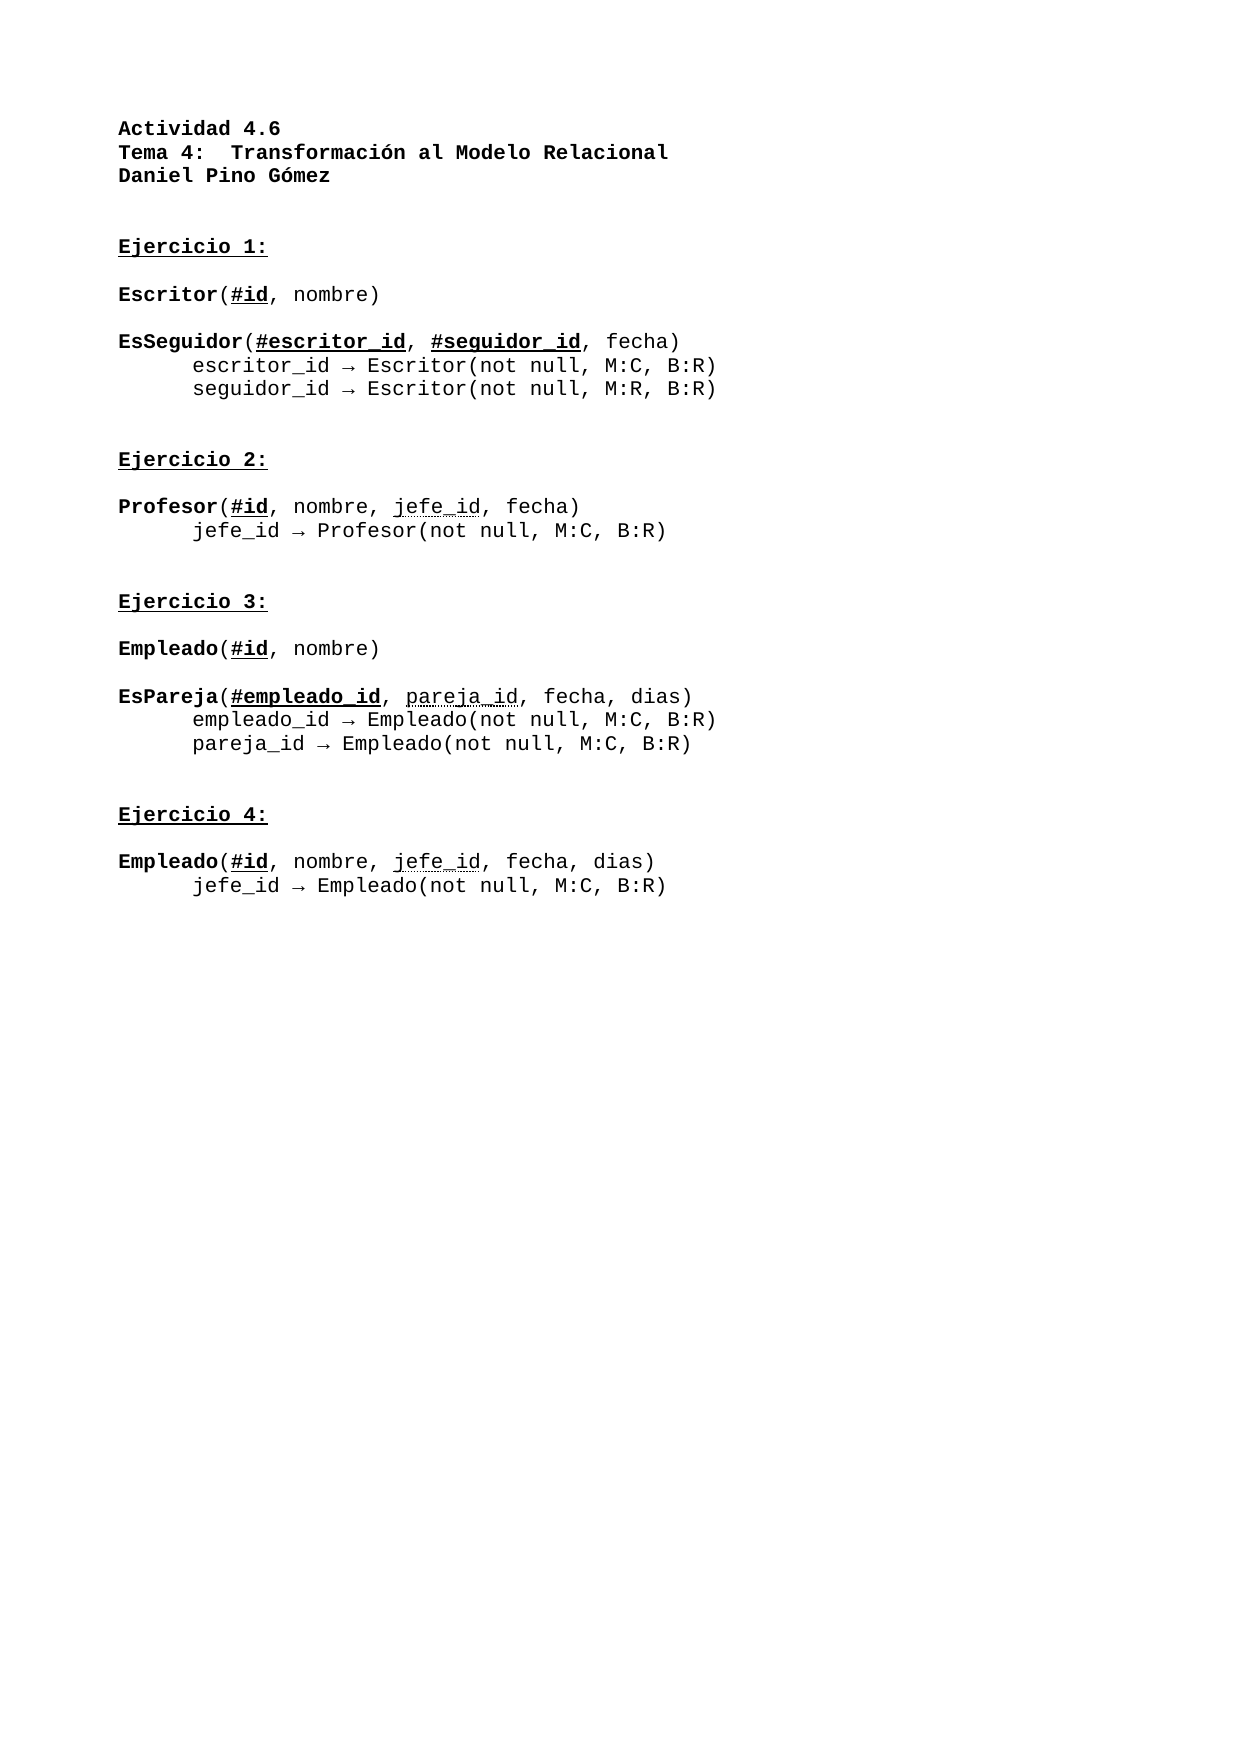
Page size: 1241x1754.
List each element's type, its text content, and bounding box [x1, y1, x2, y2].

text empleado_id → Empleado(not null, M:C, B:R) [118, 709, 1122, 733]
text EsSeguidor(#escritor_id, #seguidor_id, fecha) [118, 331, 1122, 354]
text Daniel Pino Gómez [118, 165, 1122, 189]
text seguidor_id → Escritor(not null, M:R, B:R) [118, 378, 1122, 402]
text Escritor(#id, nombre) [118, 284, 1122, 307]
text escritor_id → Escritor(not null, M:C, B:R) [118, 354, 1122, 378]
text EsPareja(#empleado_id, pareja_id, fecha, dias) [118, 686, 1122, 709]
text Ejercicio 3: [118, 591, 1122, 615]
text Actividad 4.6 [118, 118, 1122, 142]
text jefe_id → Empleado(not null, M:C, B:R) [118, 875, 1122, 898]
text Profesor(#id, nombre, jefe_id, fecha) [118, 496, 1122, 520]
text Empleado(#id, nombre) [118, 638, 1122, 662]
text pareja_id → Empleado(not null, M:C, B:R) [118, 733, 1122, 757]
text Ejercicio 2: [118, 449, 1122, 473]
text Empleado(#id, nombre, jefe_id, fecha, dias) [118, 851, 1122, 875]
text Tema 4: Transformación al Modelo Relacional [118, 142, 1122, 165]
text Ejercicio 1: [118, 236, 1122, 260]
text Ejercicio 4: [118, 804, 1122, 827]
text jefe_id → Profesor(not null, M:C, B:R) [118, 520, 1122, 544]
